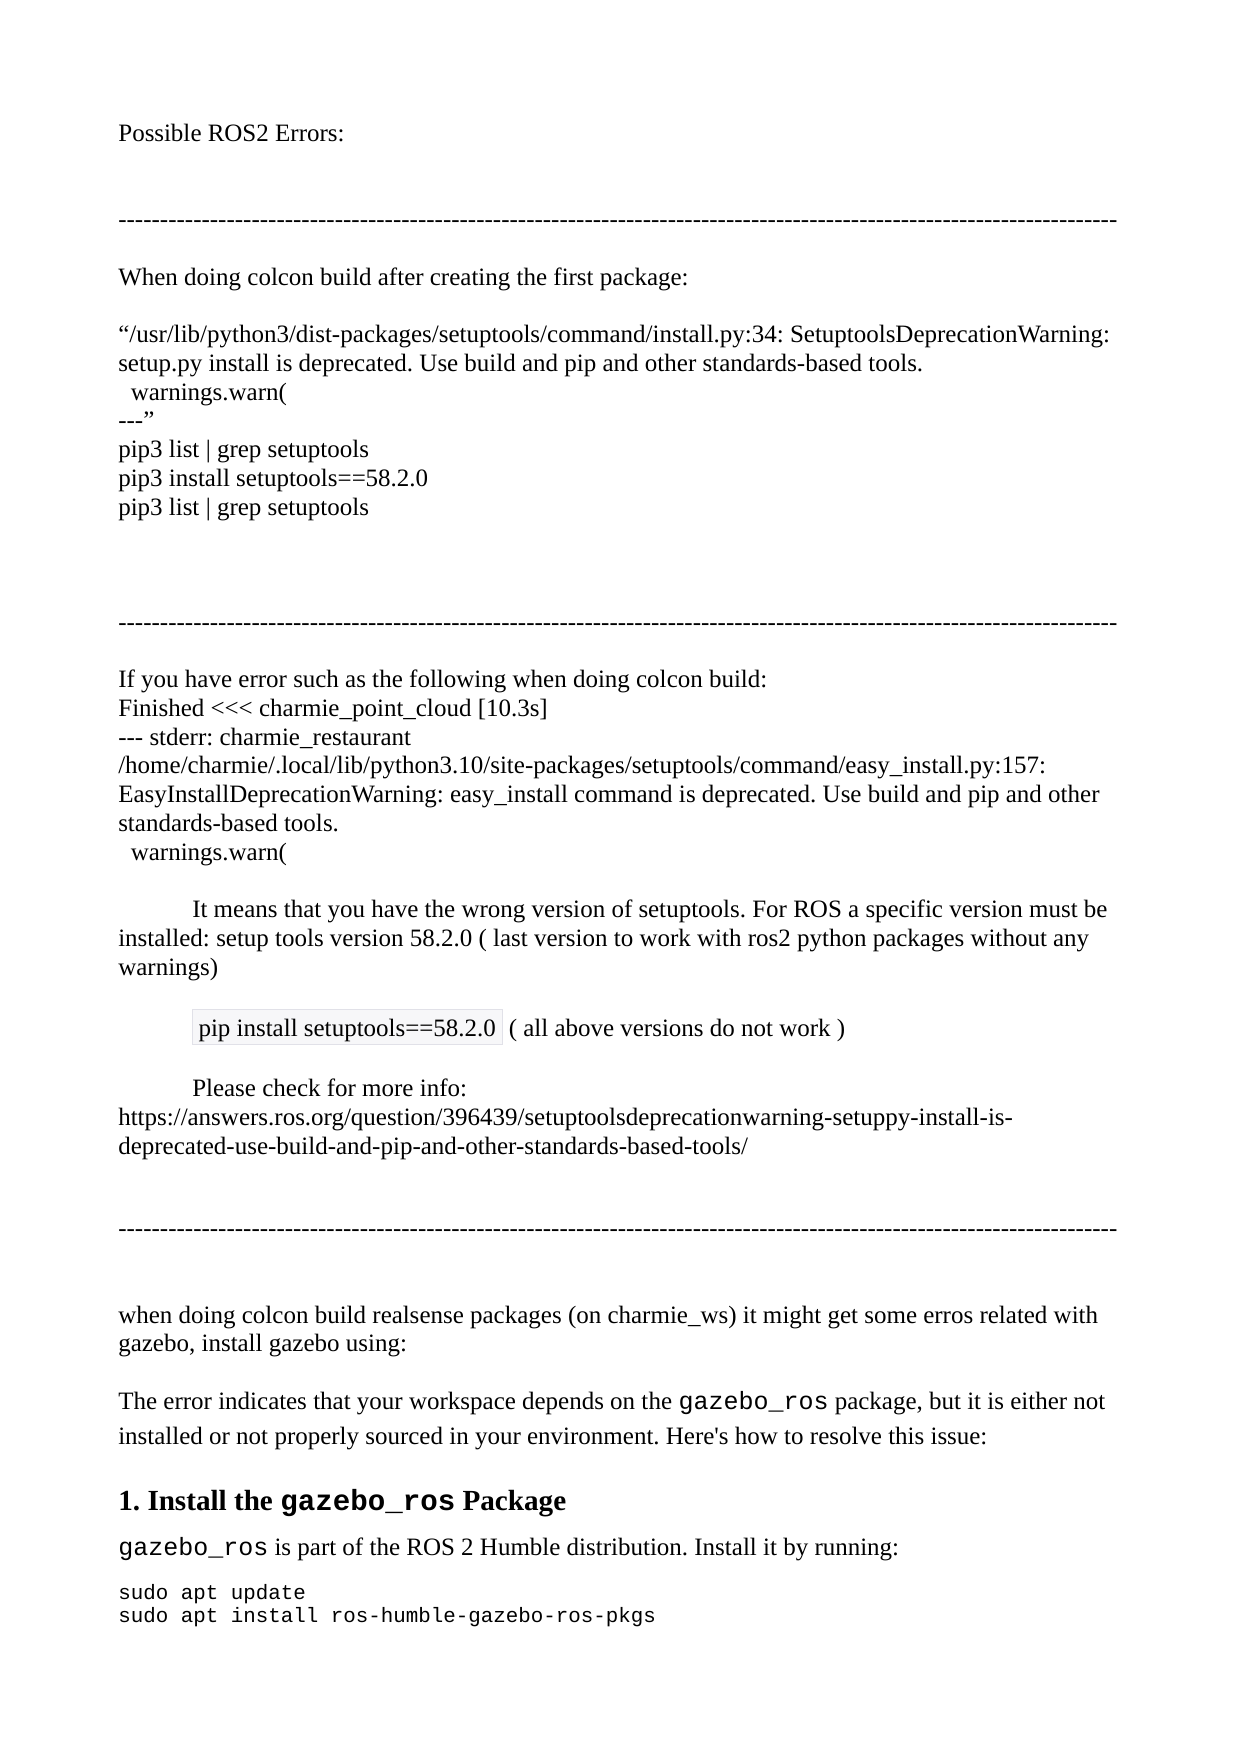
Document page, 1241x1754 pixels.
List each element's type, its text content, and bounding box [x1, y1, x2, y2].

text sudo apt install ros-humble-gazebo-ros-pkgs [118, 1606, 1122, 1629]
text ---” [118, 406, 1122, 434]
text pip3 list | grep setuptools [118, 492, 1122, 521]
text ------------------------------------------------------------------------------------------------------------------------ [118, 204, 1122, 233]
text warnings.warn( [118, 377, 1122, 406]
text warnings.warn( [118, 837, 1122, 866]
subtitle 1. Install the gazebo_ros Package [118, 1483, 1122, 1519]
text ------------------------------------------------------------------------------------------------------------------------ [118, 1213, 1122, 1242]
text Finished <<< charmie_point_cloud [10.3s] [118, 693, 1122, 722]
text pip install setuptools==58.2.0 [193, 1010, 502, 1044]
text It means that you have the wrong version of setuptools. For ROS a specific version must be installed: setup tools version 58.2.0 ( last version to work with ros2 python packages without any warnings) [118, 894, 1122, 981]
text Please check for more info: https://answers.ros.org/question/396439/setuptoolsdeprecationwarning-setuppy-install-is-deprecated-use-build-and-pip-and-other-standards-based-tools/ [118, 1073, 1122, 1159]
text When doing colcon build after creating the first package: [118, 262, 1122, 291]
text pip3 list | grep setuptools [118, 434, 1122, 463]
text ------------------------------------------------------------------------------------------------------------------------ [118, 607, 1122, 636]
text Possible ROS2 Errors: [118, 118, 1122, 147]
text sudo apt update [118, 1582, 1122, 1606]
text gazebo_ros is part of the ROS 2 Humble distribution. Install it by running: [118, 1532, 1122, 1563]
text when doing colcon build realsense packages (on charmie_ws) it might get some erros related with gazebo, install gazebo using: [118, 1271, 1122, 1357]
text “/usr/lib/python3/dist-packages/setuptools/command/install.py:34: SetuptoolsDeprecationWarning: setup.py install is deprecated. Use build and pip and other standards-based tools. [118, 319, 1122, 377]
text The error indicates that your workspace depends on the gazebo_ros package, but it is either not installed or not properly sourced in your environment. Here's how to resolve this issue: [118, 1386, 1122, 1450]
text /home/charmie/.local/lib/python3.10/site-packages/setuptools/command/easy_install.py:157: EasyInstallDeprecationWarning: easy_install command is deprecated. Use build and pip and other standards-based tools. [118, 751, 1122, 837]
text --- stderr: charmie_restaurant [118, 722, 1122, 751]
text ( all above versions do not work ) [503, 1009, 1122, 1044]
text [118, 1009, 192, 1044]
text pip3 install setuptools==58.2.0 [118, 463, 1122, 492]
text If you have error such as the following when doing colcon build: [118, 664, 1122, 693]
